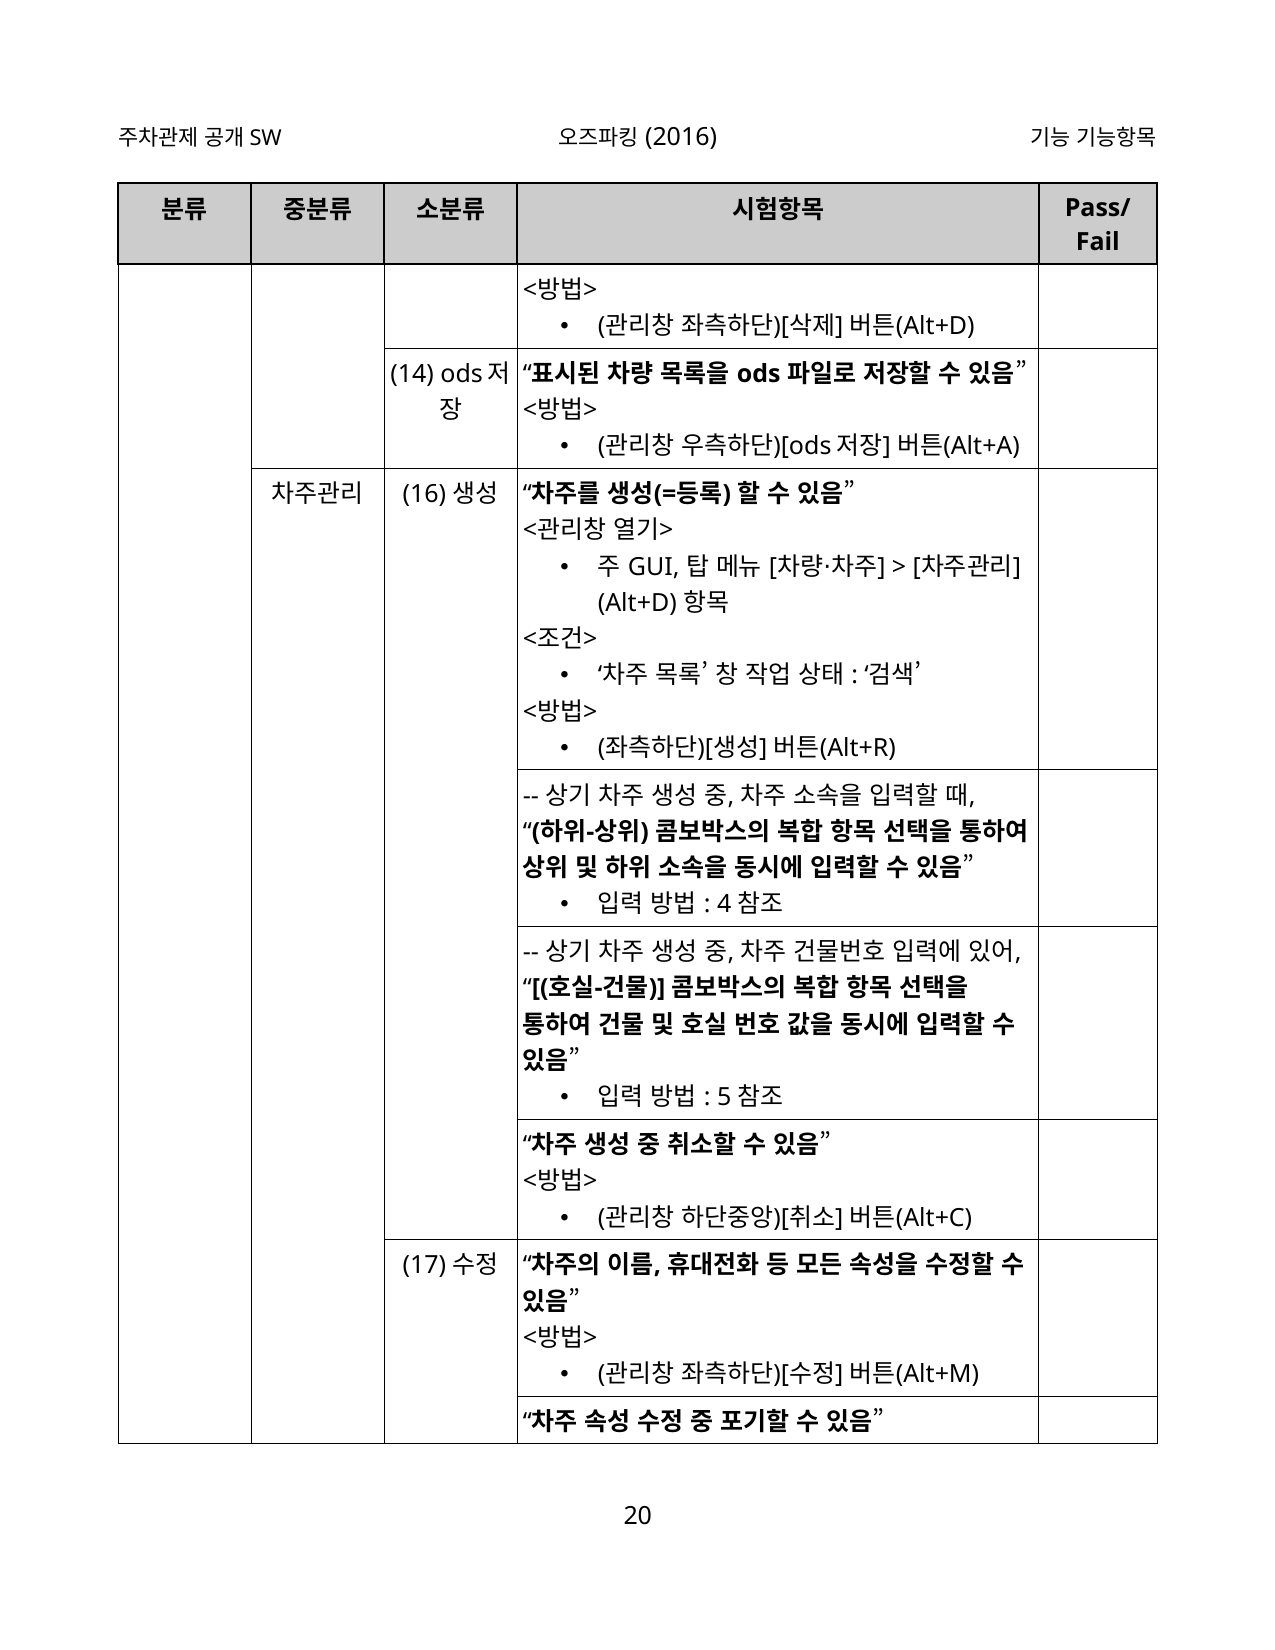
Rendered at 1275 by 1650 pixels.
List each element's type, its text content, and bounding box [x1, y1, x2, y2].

table_cell [1039, 770, 1157, 926]
table_cell [252, 265, 384, 468]
table_cell 차주관리 [252, 469, 384, 1443]
table_header 중분류 [252, 184, 383, 263]
table_header Pass/Fail [1040, 184, 1156, 263]
table_cell “차주의 이름, 휴대전화 등 모든 속성을 수정할 수 있음” <방법> (관리창 좌측하단)[수정] 버튼(Alt+M) [518, 1240, 1038, 1396]
table_header 분류 [119, 184, 250, 263]
table_cell (16) 생성 [385, 469, 517, 1239]
table_cell -- 상기 차주 생성 중, 차주 건물번호 입력에 있어, “[(호실-건물)] 콤보박스의 복합 항목 선택을 통하여 건물 및 호실 번호 값을 동시에 입력할 수 있음” 입력 방법 : 5 참조 [518, 927, 1038, 1119]
table_cell “차주를 생성(=등록) 할 수 있음” <관리창 열기> 주 GUI, 탑 메뉴 [차량⋅차주] > [차주관리](Alt+D) 항목 <조건> ‘차주 목록’ 창 작업 상태 : ‘검색’ <방법> (좌측하단)[생성] 버튼(Alt+R) [518, 469, 1038, 769]
table_cell “등록된 차량을 삭제할 수 있음” <방법> (관리창 좌측하단)[삭제] 버튼(Alt+D) [518, 265, 1038, 347]
table_cell (14) ods저장 [385, 349, 517, 468]
table_cell [119, 265, 251, 1443]
table_cell [1039, 1240, 1157, 1396]
table_header 소분류 [385, 184, 516, 263]
table_cell [1039, 349, 1157, 468]
table_cell [385, 265, 517, 347]
table_cell [1039, 469, 1157, 769]
table_cell -- 상기 차주 생성 중, 차주 소속을 입력할 때, “(하위-상위) 콤보박스의 복합 항목 선택을 통하여 상위 및 하위 소속을 동시에 입력할 수 있음” 입력 방법 : 4 참조 [518, 770, 1038, 926]
table_header 시험항목 [518, 184, 1038, 263]
table_cell “차주 생성 중 취소할 수 있음” <방법> (관리창 하단중앙)[취소] 버튼(Alt+C) [518, 1120, 1038, 1239]
table_cell “표시된 차량 목록을 ods 파일로 저장할 수 있음” <방법> (관리창 우측하단)[ods저장] 버튼(Alt+A) [518, 349, 1038, 468]
table_cell [1039, 1397, 1157, 1443]
table_cell [1039, 265, 1157, 347]
table_cell “차주 속성 수정 중 포기할 수 있음” <방법> (관리창 하단중앙)[취소] 버튼(Alt+C) [518, 1397, 1038, 1443]
table_cell (17) 수정 [385, 1240, 517, 1443]
table_cell [1039, 1120, 1157, 1239]
table_cell [1039, 927, 1157, 1119]
